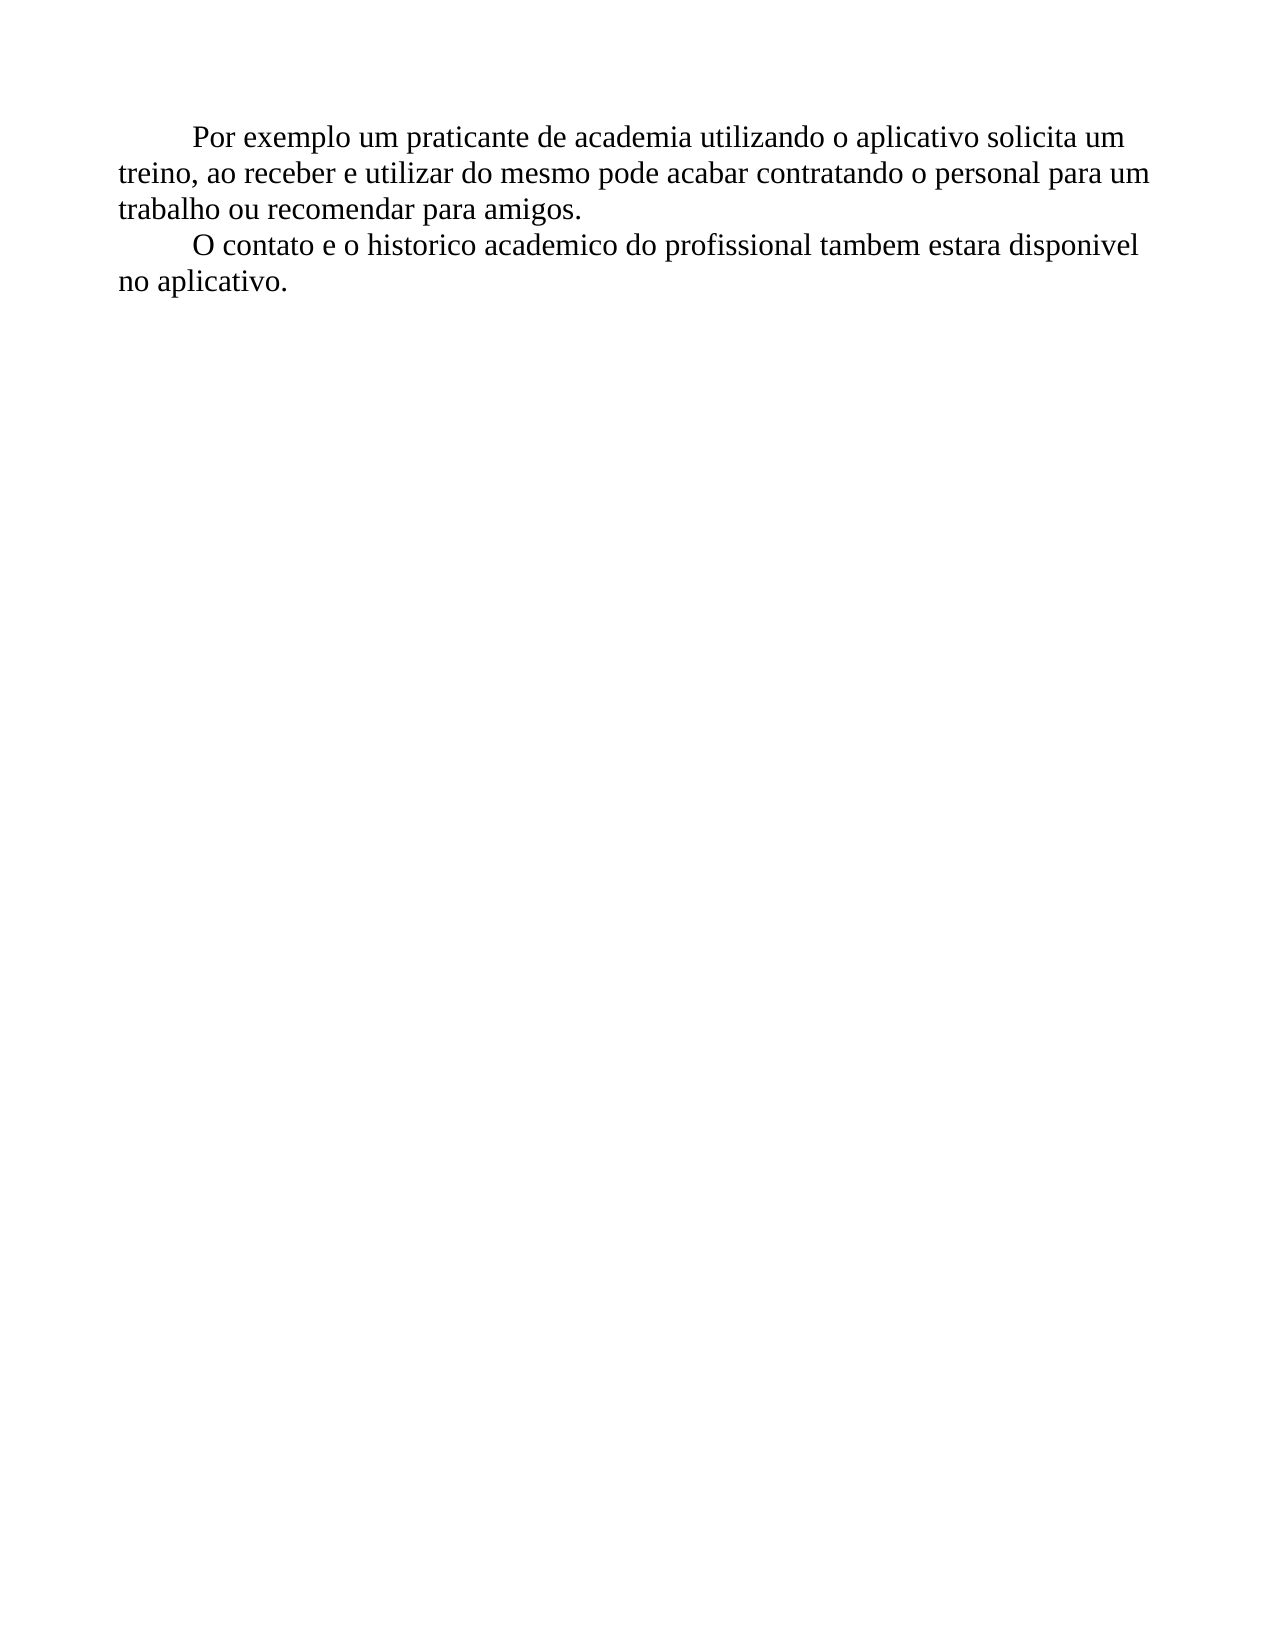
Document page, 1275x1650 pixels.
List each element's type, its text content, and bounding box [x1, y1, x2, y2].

text Por exemplo um praticante de academia utilizando o aplicativo solicita um treino, ao receber e utilizar do mesmo pode acabar contratando o personal para um trabalho ou recomendar para amigos. [118, 118, 1157, 226]
text O contato e o historico academico do profissional tambem estara disponivel no aplicativo. [118, 226, 1157, 298]
